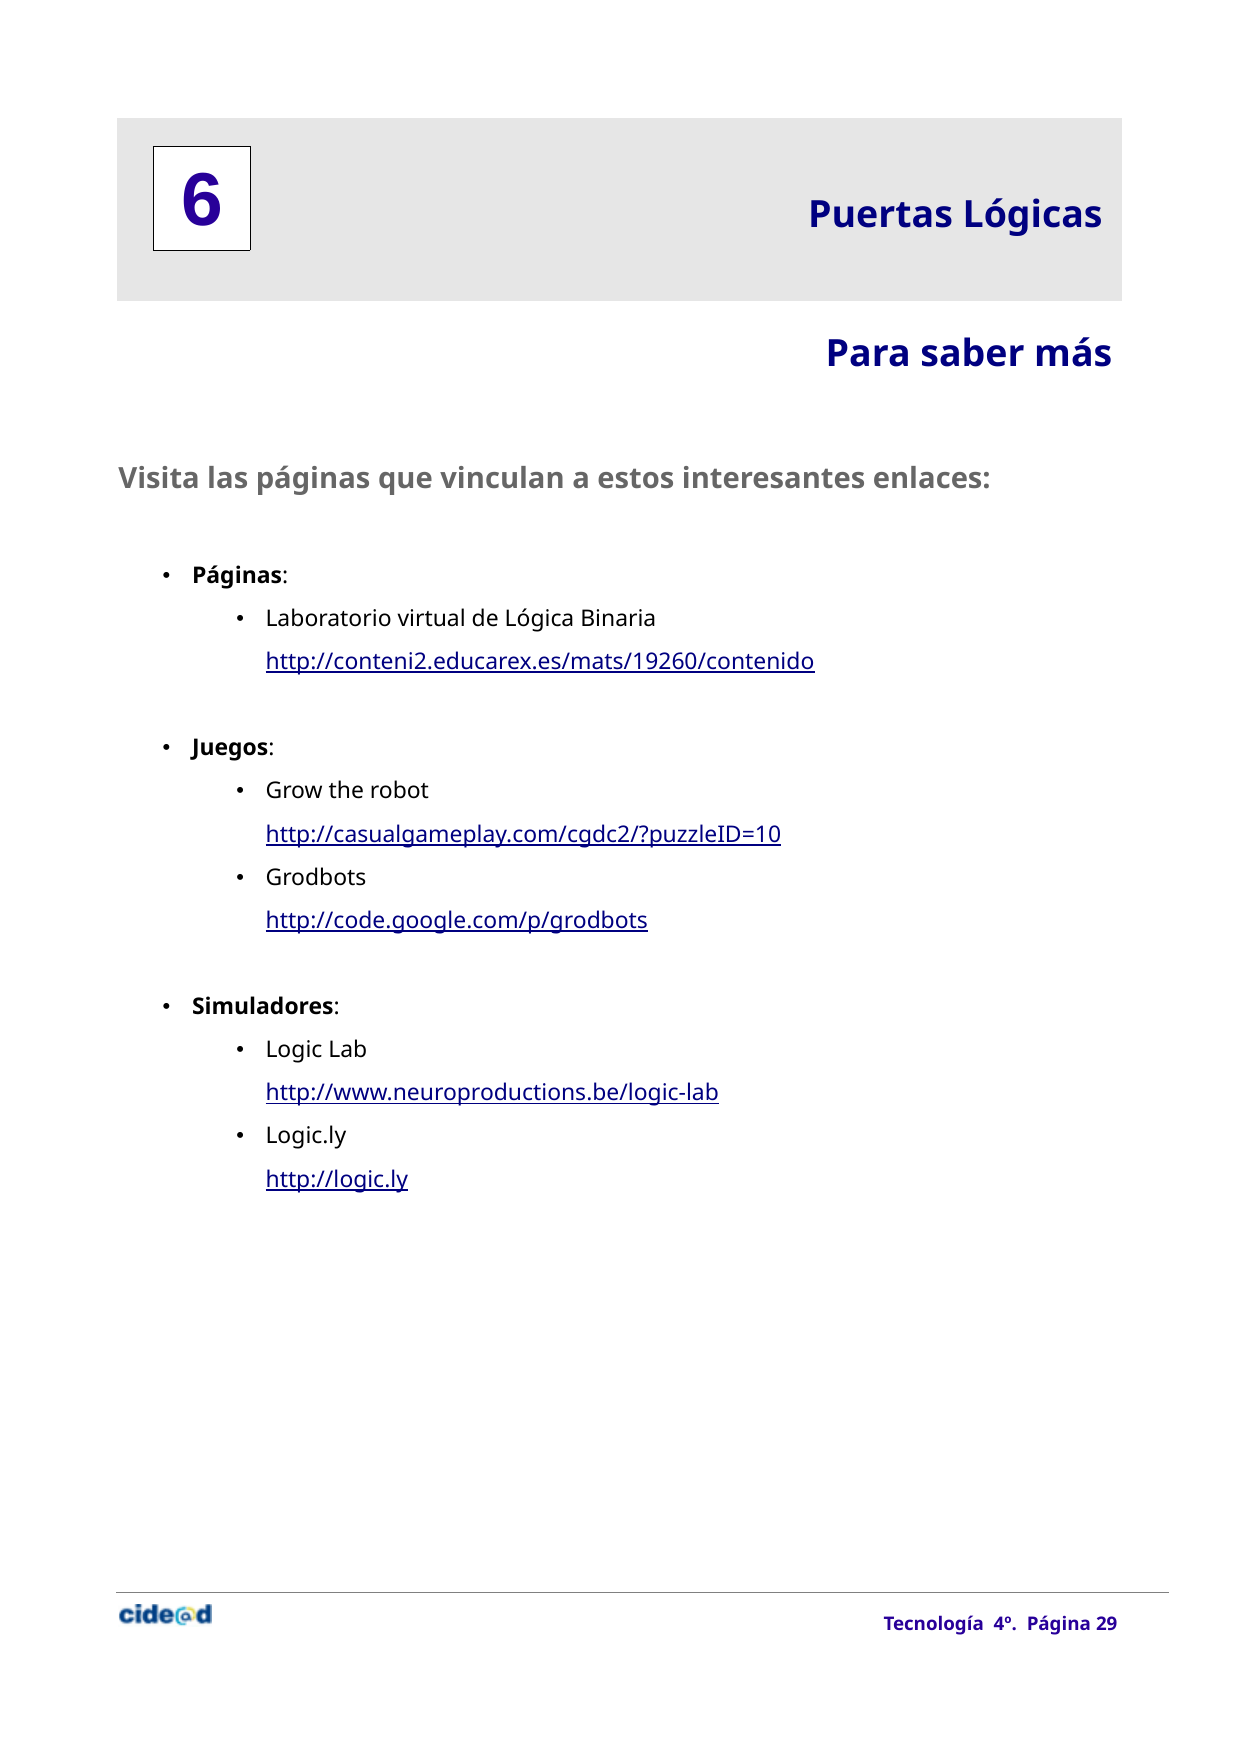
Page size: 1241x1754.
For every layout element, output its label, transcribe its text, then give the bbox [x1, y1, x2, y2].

title Para saber más [118, 326, 1122, 377]
list Logic.ly [236, 1119, 1122, 1151]
list Logic Lab [236, 1033, 1122, 1064]
list http://conteni2.educarex.es/mats/19260/contenido [236, 645, 1122, 676]
subtitle Visita las páginas que vinculan a estos interesantes enlaces: [118, 458, 1122, 497]
list http://casualgameplay.com/cgdc2/?puzzleID=10 [236, 818, 1122, 849]
list Grow the robot [236, 774, 1122, 806]
list Juegos: [162, 731, 1122, 763]
list Páginas: [162, 559, 1122, 590]
list Simuladores: [162, 990, 1122, 1021]
list Grodbots [236, 861, 1122, 892]
list http://logic.ly [236, 1163, 1122, 1194]
list http://www.neuroproductions.be/logic-lab [236, 1076, 1122, 1108]
picture [118, 1604, 212, 1627]
list Laboratorio virtual de Lógica Binaria [236, 602, 1122, 633]
list http://code.google.com/p/grodbots [236, 904, 1122, 935]
